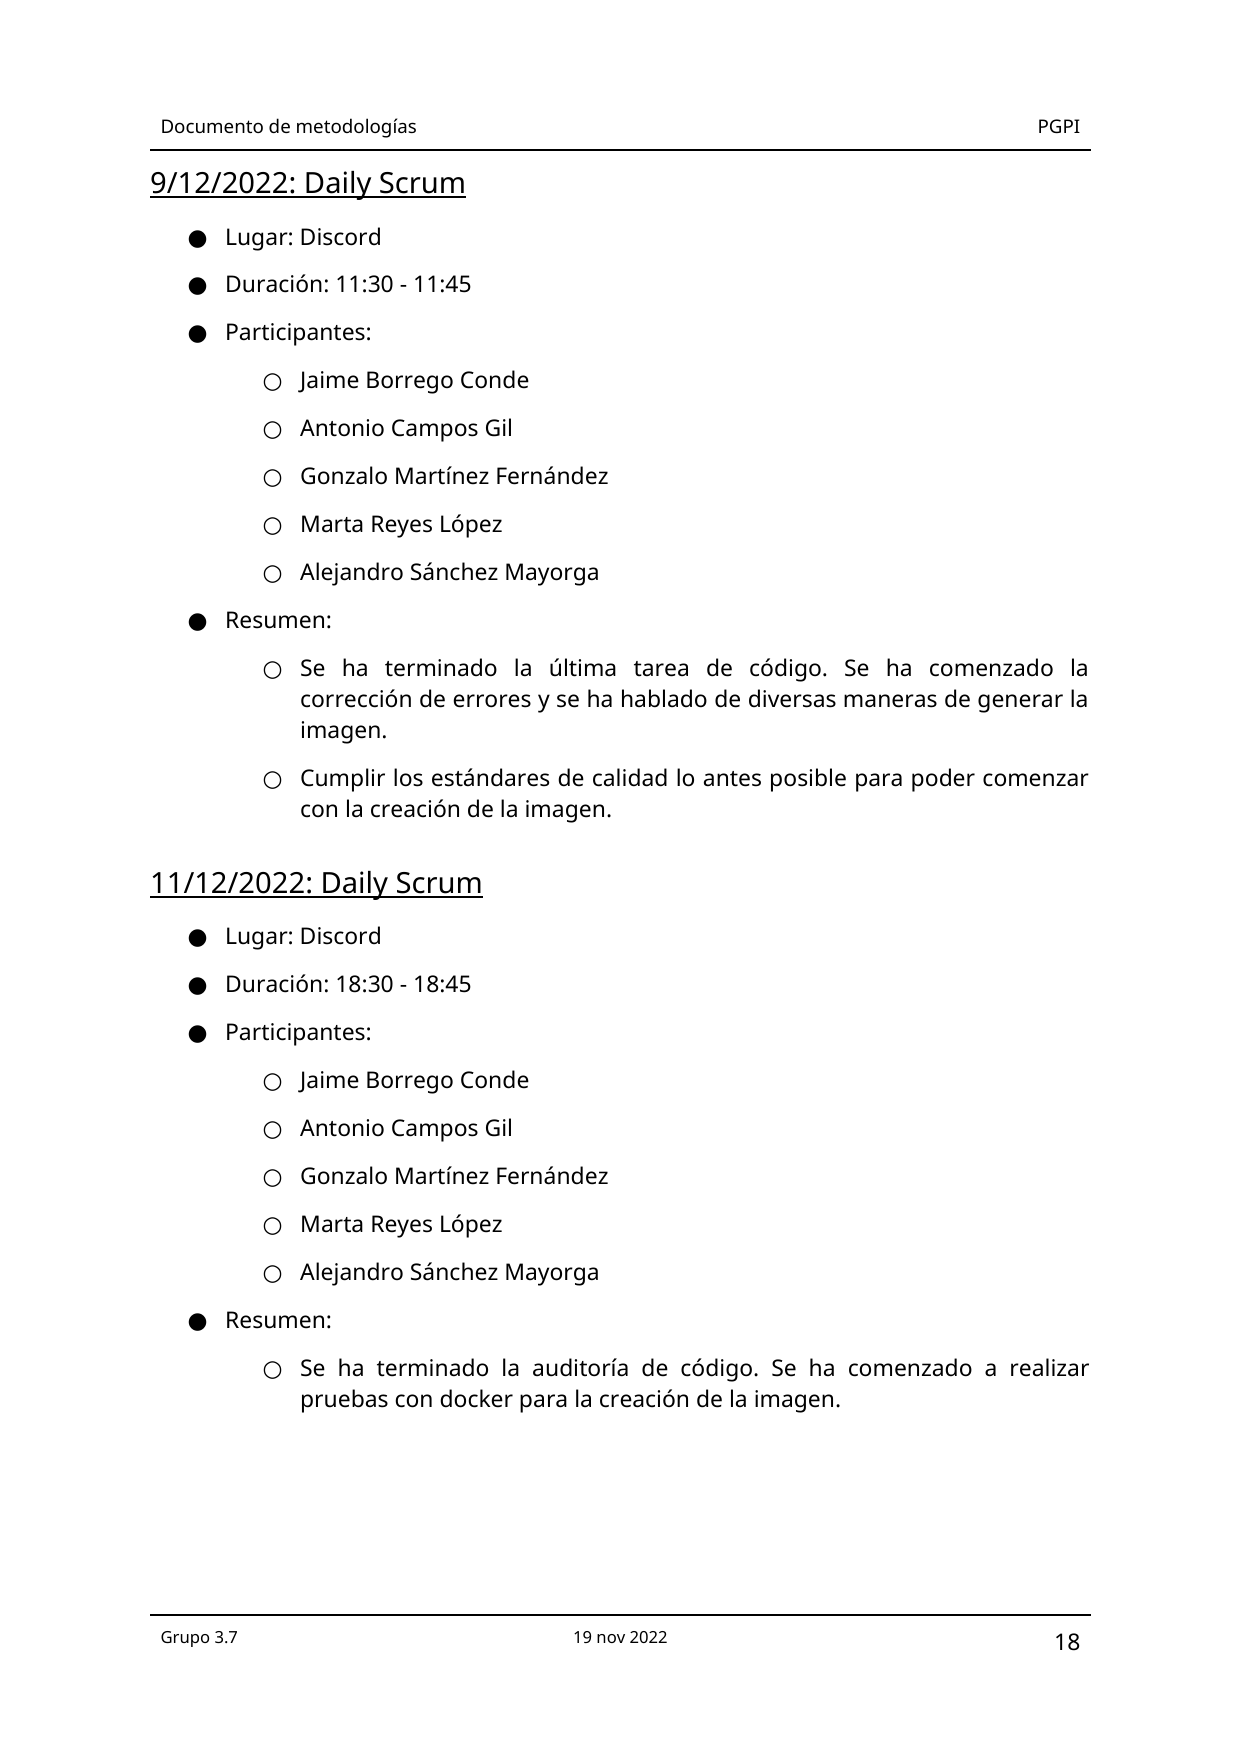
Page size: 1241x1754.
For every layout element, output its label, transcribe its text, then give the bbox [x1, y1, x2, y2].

list Alejandro Sánchez Mayorga [262, 556, 1090, 587]
list Marta Reyes López [262, 1208, 1090, 1239]
list Resumen: [187, 604, 1090, 635]
list Antonio Campos Gil [262, 1112, 1090, 1143]
list Jaime Borrego Conde [262, 1064, 1090, 1095]
list Se ha terminado la última tarea de código. Se ha comenzado la corrección de errores y se ha hablado de diversas maneras de generar la imagen. [262, 652, 1090, 746]
list Duración: 18:30 - 18:45 [187, 968, 1090, 999]
list Alejandro Sánchez Mayorga [262, 1256, 1090, 1287]
subtitle 9/12/2022: Daily Scrum [150, 162, 1090, 202]
list Lugar: Discord [187, 221, 1090, 252]
list Participantes: [187, 316, 1090, 348]
list Resumen: [187, 1304, 1090, 1335]
list Lugar: Discord [187, 920, 1090, 952]
list Gonzalo Martínez Fernández [262, 460, 1090, 491]
list Gonzalo Martínez Fernández [262, 1160, 1090, 1191]
list Marta Reyes López [262, 508, 1090, 539]
list Cumplir los estándares de calidad lo antes posible para poder comenzar con la creación de la imagen. [262, 762, 1090, 825]
list Antonio Campos Gil [262, 412, 1090, 443]
list Participantes: [187, 1016, 1090, 1047]
list Jaime Borrego Conde [262, 364, 1090, 396]
list Se ha terminado la auditoría de código. Se ha comenzado a realizar pruebas con docker para la creación de la imagen. [262, 1352, 1090, 1414]
subtitle 11/12/2022: Daily Scrum [150, 862, 1090, 902]
list Duración: 11:30 - 11:45 [187, 268, 1090, 300]
